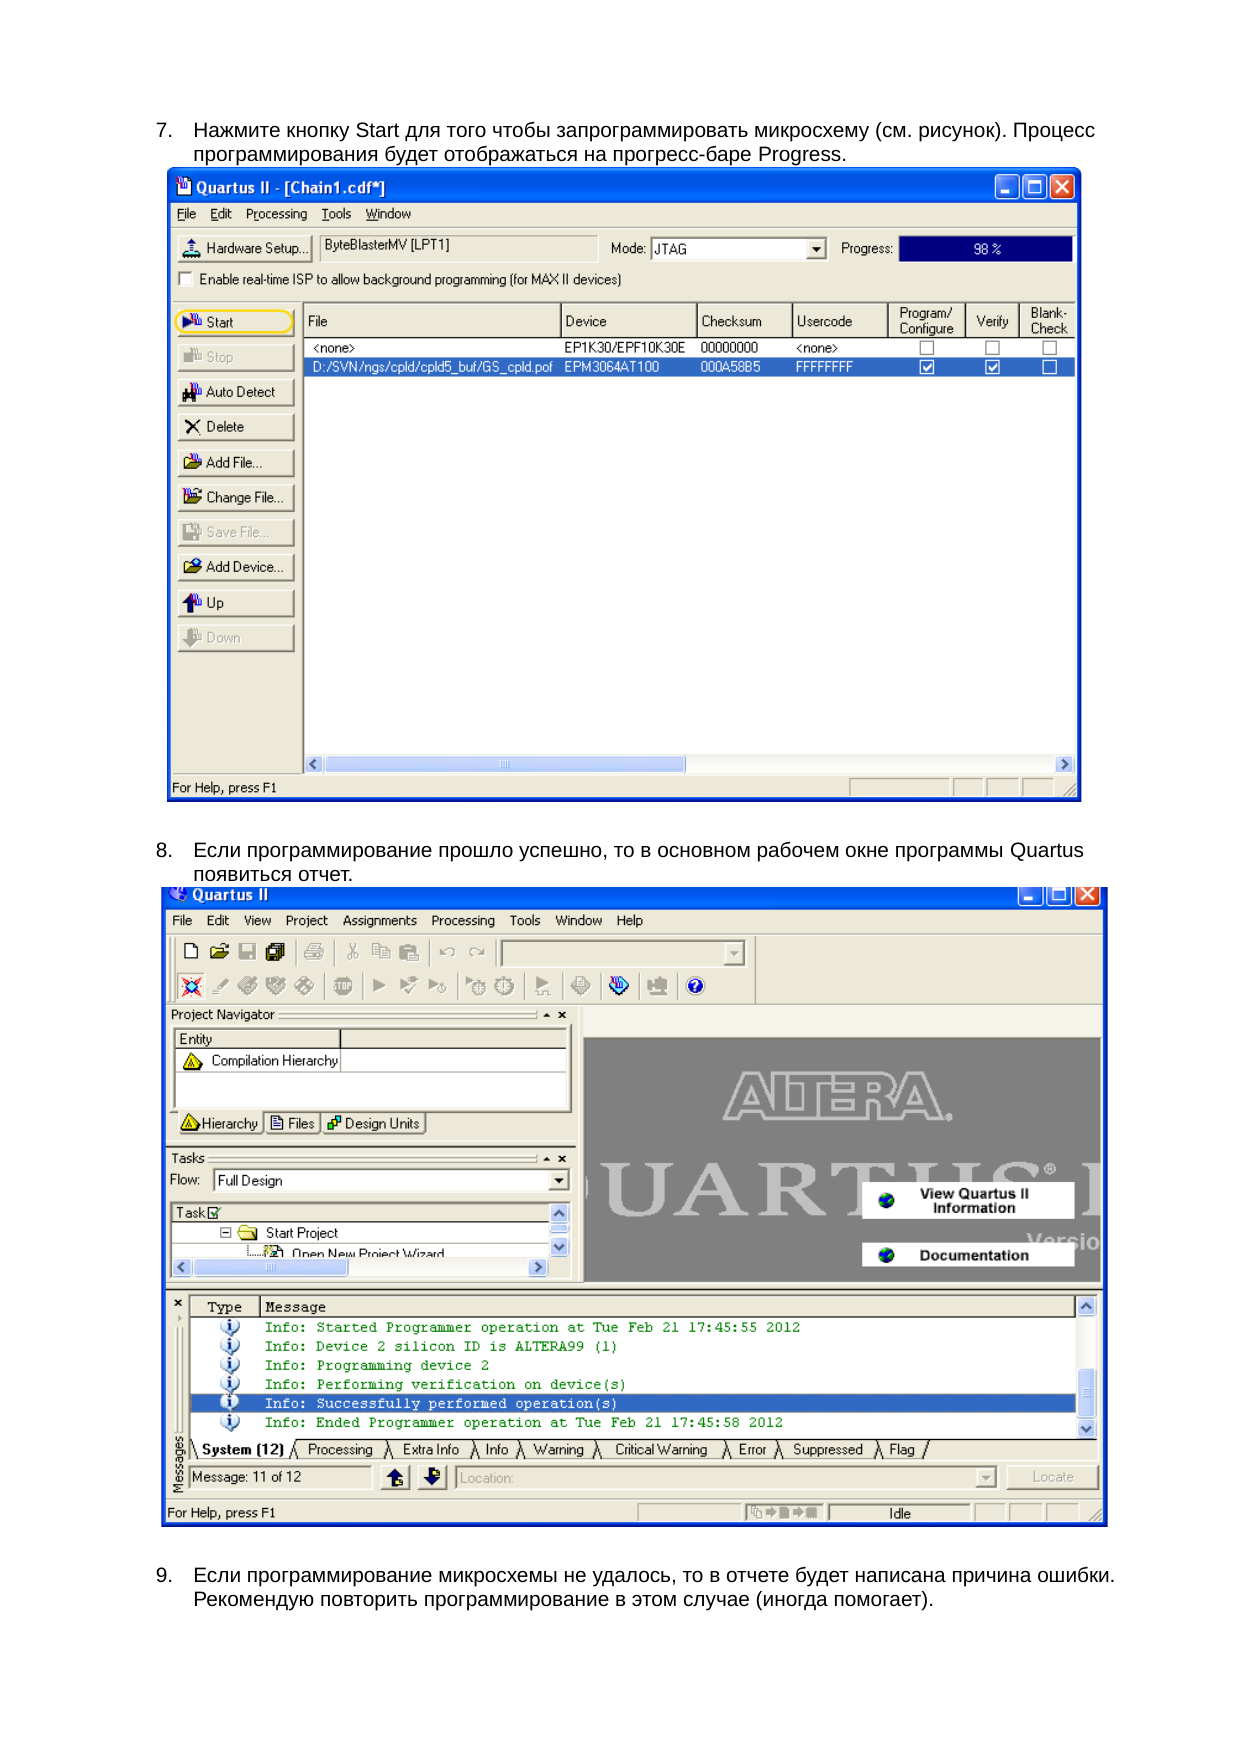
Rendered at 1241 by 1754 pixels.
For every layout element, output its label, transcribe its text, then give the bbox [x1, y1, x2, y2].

picture [161, 887, 1108, 1527]
list Нажмите кнопку Start для того чтобы запрограммировать микросхему (см. рисунок). Процесс программирования будет отображаться на прогресс-баре Progress. [156, 118, 1122, 166]
list Если программирование прошло успешно, то в основном рабочем окне программы Quartus появиться отчет. [156, 838, 1122, 886]
picture [167, 167, 1082, 802]
list Если программирование микросхемы не удалось, то в отчете будет написана причина ошибки. Рекомендую повторить программирование в этом случае (иногда помогает). [156, 1563, 1122, 1611]
